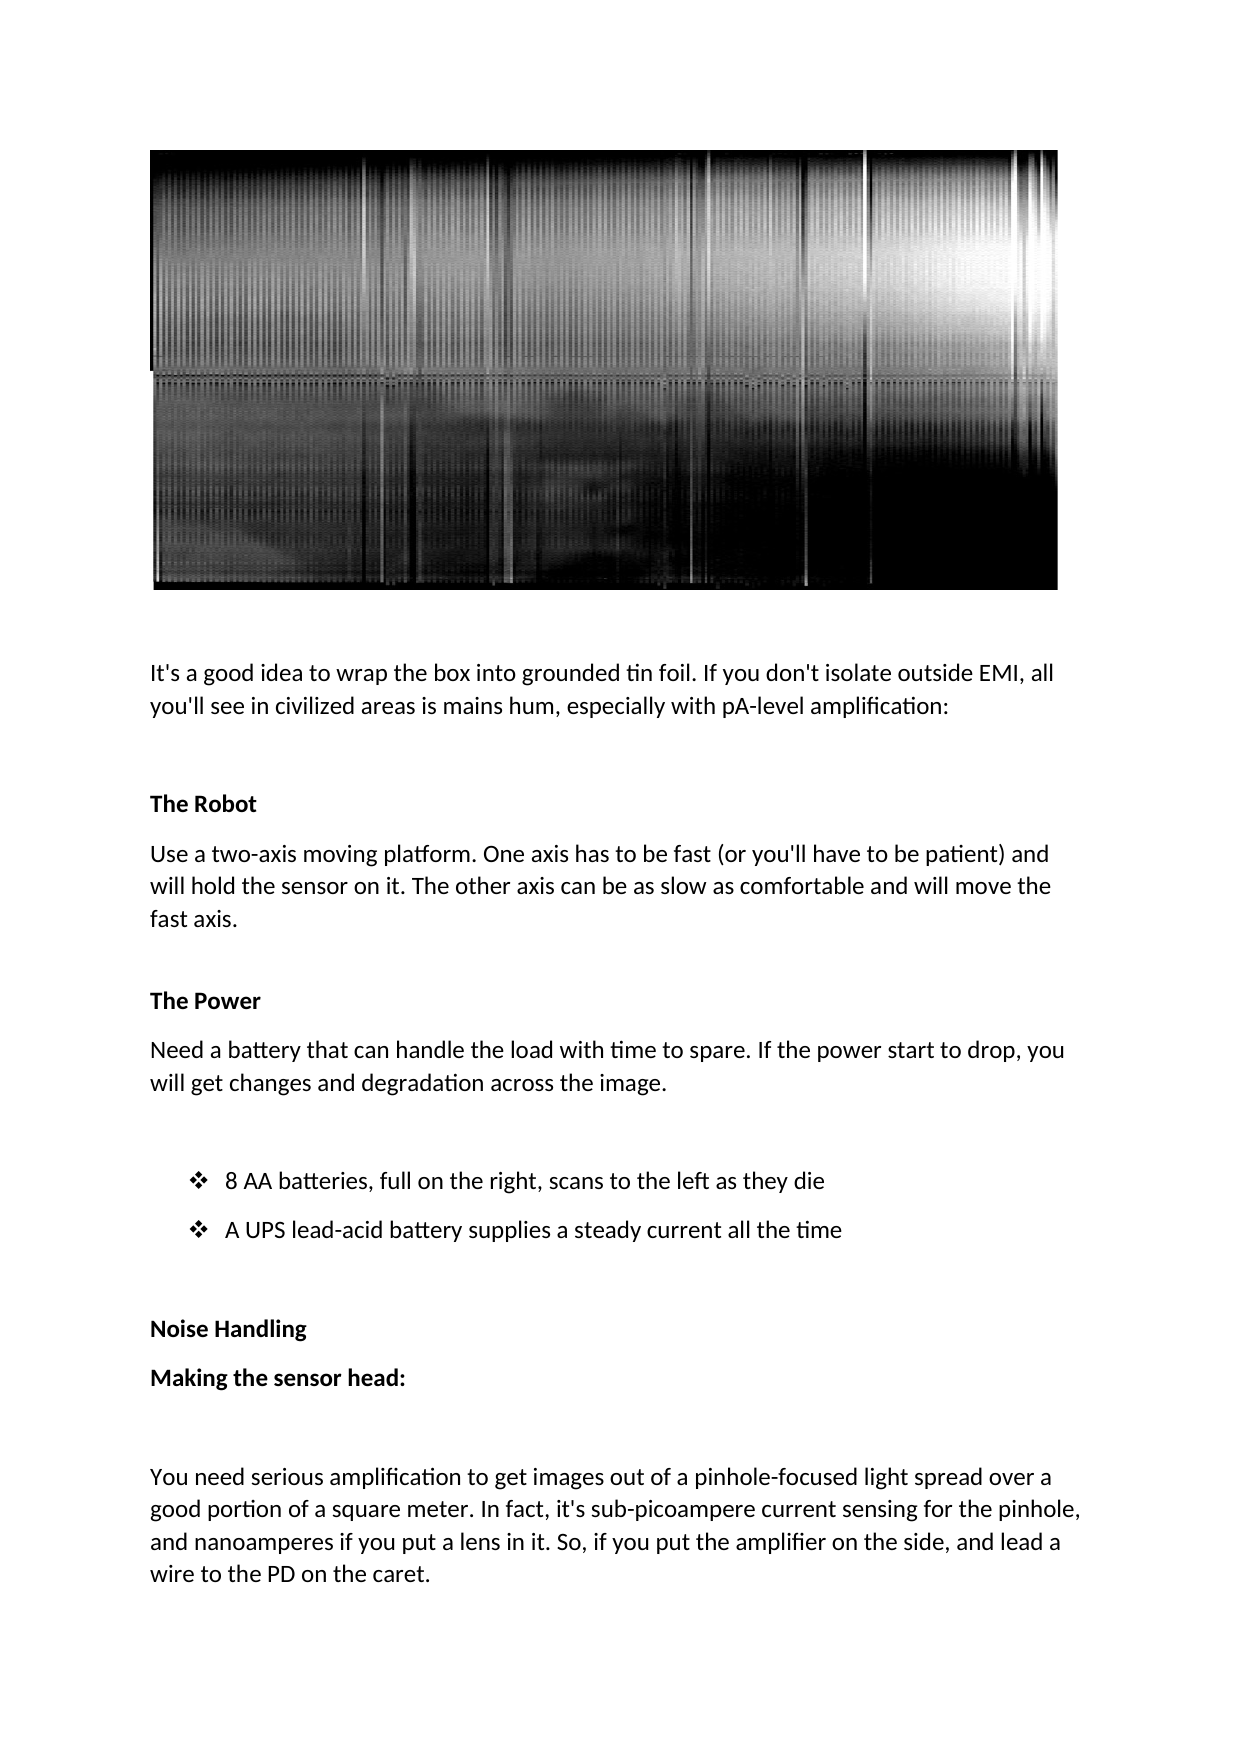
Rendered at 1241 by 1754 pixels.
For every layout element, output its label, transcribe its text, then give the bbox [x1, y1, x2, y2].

text Need a battery that can handle the load with time to spare. If the power start to drop, you will get changes and degradation across the image. [150, 1034, 1090, 1097]
text It's a good idea to wrap the box into grounded tin foil. If you don't isolate outside EMI, all you'll see in civilized areas is mains hum, especially with pA-level amplification: [150, 657, 1090, 720]
text The Robot [150, 788, 1090, 819]
text The Power [150, 985, 1090, 1015]
text You need serious amplification to get images out of a pinhole-focused light spread over a good portion of a square meter. In fact, it's sub-picoampere current sensing for the pinhole, and nanoamperes if you put a lens in it. So, if you put the amplifier on the side, and lead a wire to the PD on the caret. [150, 1461, 1090, 1589]
list A UPS lead-acid battery supplies a steady current all the time [187, 1214, 1090, 1245]
list 8 AA batteries, full on the right, scans to the left as they die [187, 1165, 1090, 1196]
text Making the sensor head: [150, 1362, 1090, 1393]
text Noise Handling [150, 1313, 1090, 1343]
text Use a two-axis moving platform. One axis has to be fast (or you'll have to be patient) and will hold the sensor on it. The other axis can be as slow as comfortable and will move the fast axis. [150, 838, 1090, 966]
